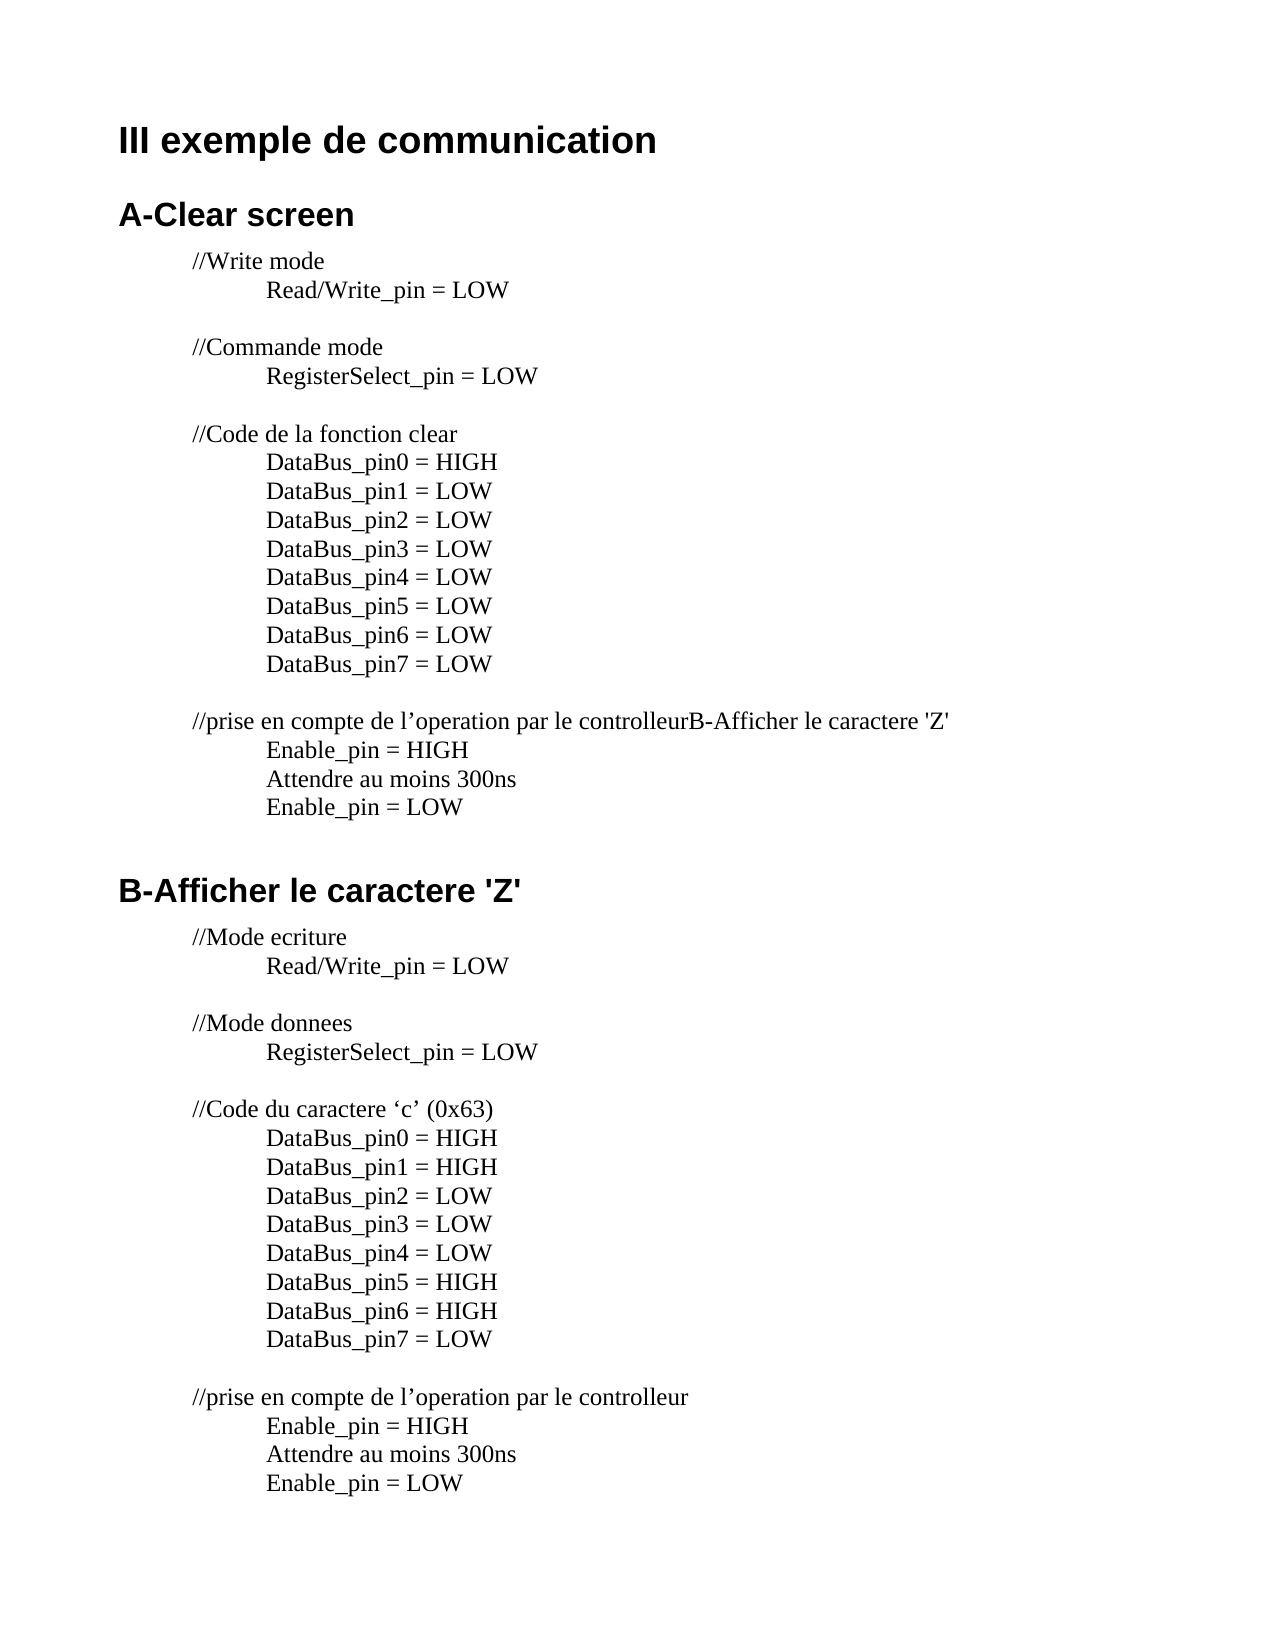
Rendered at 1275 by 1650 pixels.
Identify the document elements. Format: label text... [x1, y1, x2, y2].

text DataBus_pin6 = LOW [118, 620, 1157, 649]
text Read/Write_pin = LOW [118, 951, 1157, 979]
text DataBus_pin0 = HIGH [118, 447, 1157, 476]
text //Code du caractere ‘c’ (0x63) [118, 1094, 1157, 1123]
text Enable_pin = LOW [118, 792, 1157, 821]
text RegisterSelect_pin = LOW [118, 1037, 1157, 1066]
text Attendre au moins 300ns [118, 1439, 1157, 1468]
text //Commande mode [118, 332, 1157, 361]
subtitle A-Clear screen [118, 195, 1157, 234]
text DataBus_pin2 = LOW [118, 1181, 1157, 1209]
text DataBus_pin1 = LOW [118, 476, 1157, 505]
text DataBus_pin5 = HIGH [118, 1267, 1157, 1296]
text DataBus_pin5 = LOW [118, 591, 1157, 620]
text //prise en compte de l’operation par le controlleurB-Afficher le caractere 'Z' [118, 706, 1157, 735]
text DataBus_pin6 = HIGH [118, 1296, 1157, 1324]
text DataBus_pin7 = LOW [118, 649, 1157, 677]
text DataBus_pin1 = HIGH [118, 1152, 1157, 1181]
text DataBus_pin4 = LOW [118, 562, 1157, 591]
text Enable_pin = HIGH [118, 1411, 1157, 1439]
text DataBus_pin0 = HIGH [118, 1123, 1157, 1152]
text //prise en compte de l’operation par le controlleur [118, 1382, 1157, 1411]
text //Code de la fonction clear [118, 419, 1157, 447]
text DataBus_pin2 = LOW [118, 505, 1157, 534]
text Read/Write_pin = LOW [118, 275, 1157, 304]
subtitle III exemple de communication [118, 118, 1157, 162]
text DataBus_pin4 = LOW [118, 1238, 1157, 1267]
text //Mode donnees [118, 1008, 1157, 1037]
text //Write mode [118, 246, 1157, 275]
text DataBus_pin3 = LOW [118, 1209, 1157, 1238]
subtitle B-Afficher le caractere 'Z' [118, 871, 1157, 909]
text Attendre au moins 300ns [118, 764, 1157, 792]
text DataBus_pin3 = LOW [118, 534, 1157, 562]
text //Mode ecriture [118, 922, 1157, 951]
text DataBus_pin7 = LOW [118, 1324, 1157, 1353]
text Enable_pin = HIGH [118, 735, 1157, 764]
text RegisterSelect_pin = LOW [118, 361, 1157, 390]
text Enable_pin = LOW [118, 1468, 1157, 1497]
